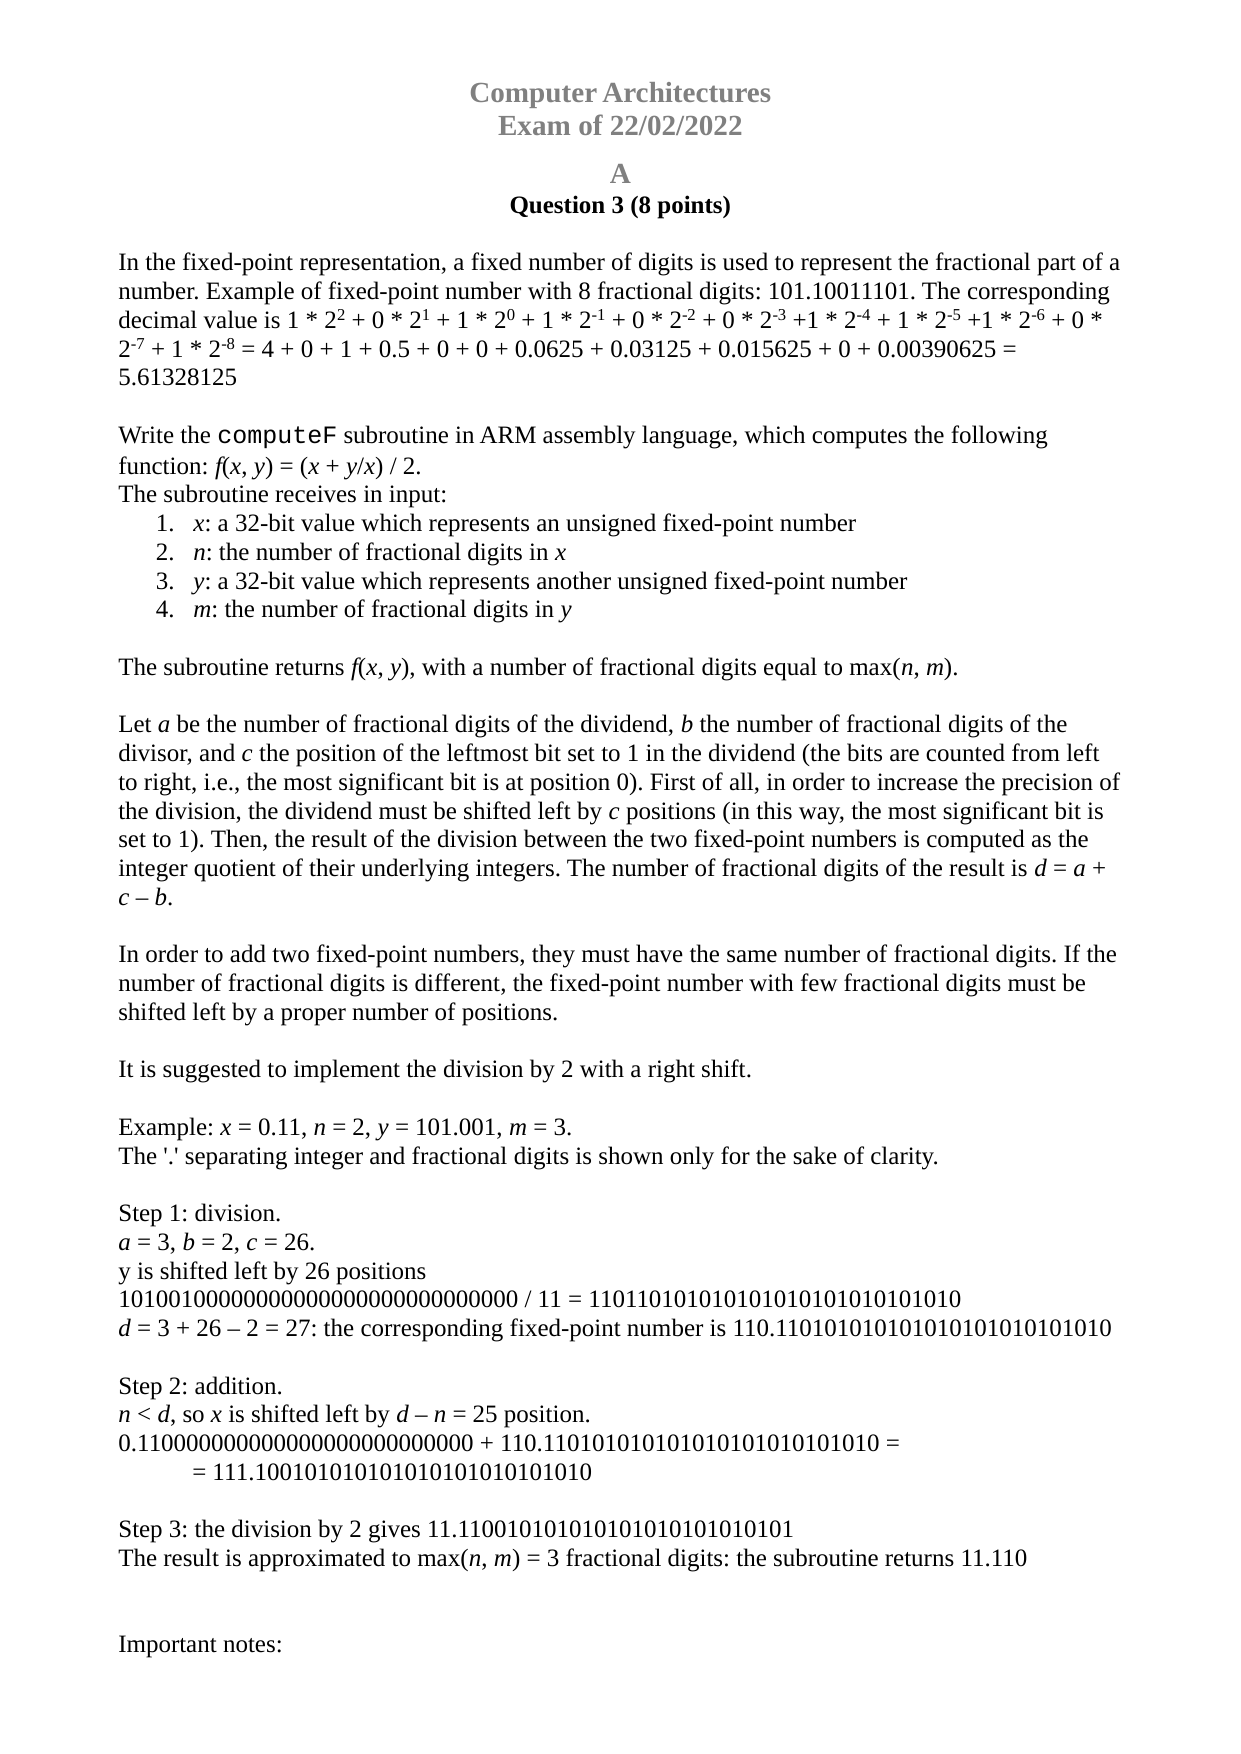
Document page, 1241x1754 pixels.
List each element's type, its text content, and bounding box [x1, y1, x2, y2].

text Important notes: [118, 1629, 1122, 1658]
text Step 3: the division by 2 gives 11.110010101010101010101010101 [118, 1514, 1122, 1543]
text The result is approximated to max(n, m) = 3 fractional digits: the subroutine returns 11.110 [118, 1543, 1122, 1572]
text d = 3 + 26 – 2 = 27: the corresponding fixed-point number is 110.110101010101010101010101010 [118, 1313, 1122, 1342]
text Step 1: division. [118, 1198, 1122, 1227]
text Question 3 (8 points) [118, 190, 1122, 219]
text The '.' separating integer and fractional digits is shown only for the sake of clarity. [118, 1141, 1122, 1169]
text Let a be the number of fractional digits of the dividend, b the number of fractional digits of the divisor, and c the position of the leftmost bit set to 1 in the dividend (the bits are counted from left to right, i.e., the most significant bit is at position 0). First of all, in order to increase the precision of the division, the dividend must be shifted left by c positions (in this way, the most significant bit is set to 1). Then, the result of the division between the two fixed-point numbers is computed as the integer quotient of their underlying integers. The number of fractional digits of the result is d = a + c – b. [118, 709, 1122, 911]
text 10100100000000000000000000000000 / 11 = 110110101010101010101010101010 [118, 1284, 1122, 1313]
list n: the number of fractional digits in x [156, 537, 1122, 566]
text = 111.100101010101010101010101010 [118, 1457, 1122, 1486]
text y is shifted left by 26 positions [118, 1256, 1122, 1284]
text Example: x = 0.11, n = 2, y = 101.001, m = 3. [118, 1112, 1122, 1141]
list x: a 32-bit value which represents an unsigned fixed-point number [156, 508, 1122, 537]
text The subroutine returns f(x, y), with a number of fractional digits equal to max(n, m). [118, 652, 1122, 681]
text It is suggested to implement the division by 2 with a right shift. [118, 1054, 1122, 1083]
text Step 2: addition. [118, 1371, 1122, 1399]
list y: a 32-bit value which represents another unsigned fixed-point number [156, 566, 1122, 594]
text Write the computeF subroutine in ARM assembly language, which computes the following function: f(x, y) = (x + y/x) / 2. [118, 420, 1122, 479]
text In order to add two fixed-point numbers, they must have the same number of fractional digits. If the number of fractional digits is different, the fixed-point number with few fractional digits must be shifted left by a proper number of positions. [118, 939, 1122, 1026]
text 0.110000000000000000000000000 + 110.110101010101010101010101010 = [118, 1428, 1122, 1457]
text The subroutine receives in input: [118, 479, 1122, 508]
text In the fixed-point representation, a fixed number of digits is used to represent the fractional part of a number. Example of fixed-point number with 8 fractional digits: 101.10011101. The corresponding decimal value is 1 * 22 + 0 * 21 + 1 * 20 + 1 * 2-1 + 0 * 2-2 + 0 * 2-3 +1 * 2-4 + 1 * 2-5 +1 * 2-6 + 0 * 2-7 + 1 * 2-8 = 4 + 0 + 1 + 0.5 + 0 + 0 + 0.0625 + 0.03125 + 0.015625 + 0 + 0.00390625 = 5.61328125 [118, 247, 1122, 391]
text a = 3, b = 2, c = 26. [118, 1227, 1122, 1256]
text n < d, so x is shifted left by d – n = 25 position. [118, 1399, 1122, 1428]
list m: the number of fractional digits in y [156, 594, 1122, 623]
